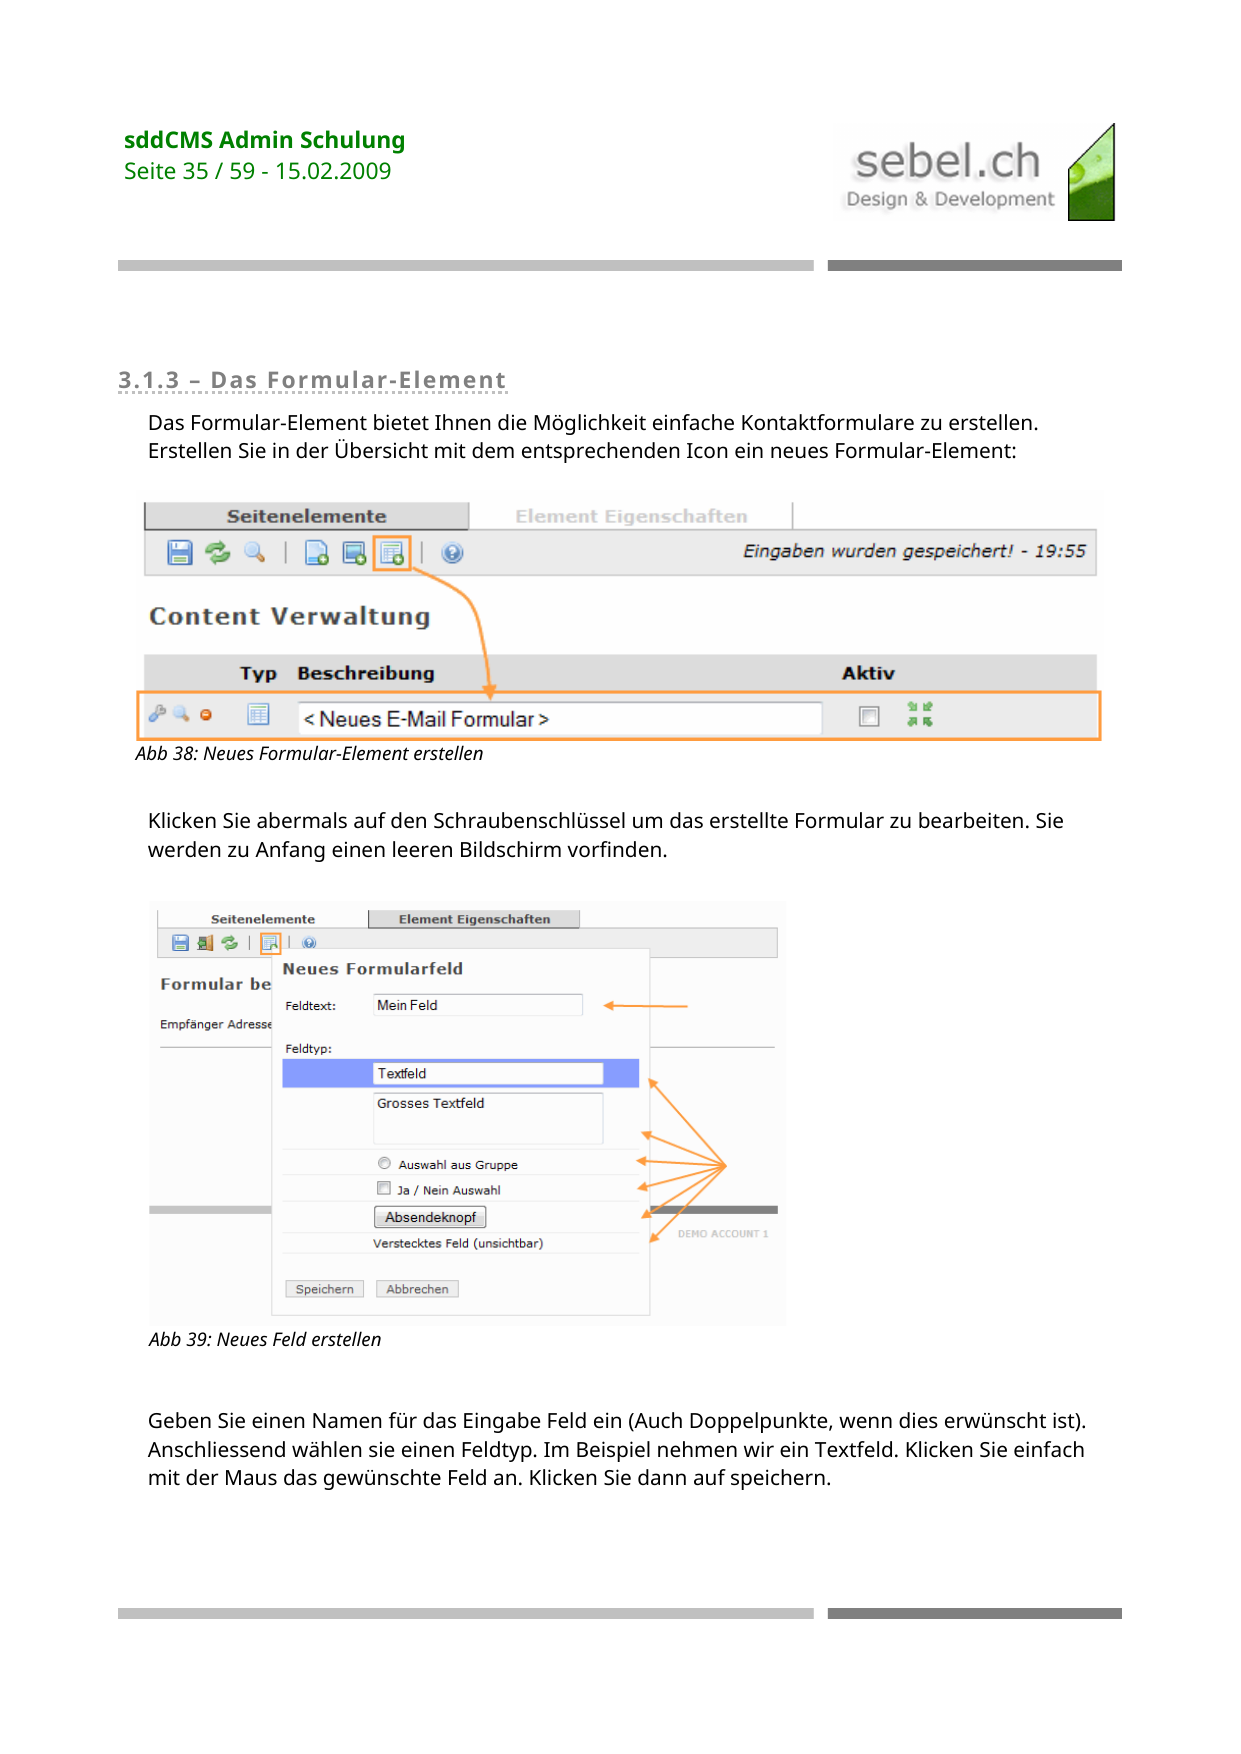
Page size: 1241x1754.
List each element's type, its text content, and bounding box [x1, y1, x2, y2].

text Klicken Sie abermals auf den Schraubenschlüssel um das erstellte Formular zu bearbeiten. Sie werden zu Anfang einen leeren Bildschirm vorfinden. [148, 807, 1122, 863]
text Geben Sie einen Namen für das Eingabe Feld ein (Auch Doppelpunkte, wenn dies erwünscht ist). Anschliessend wählen sie einen Feldtyp. Im Beispiel nehmen wir ein Textfeld. Klicken Sie einfach mit der Maus das gewünschte Feld an. Klicken Sie dann auf speichern. [148, 1407, 1122, 1492]
picture [118, 1608, 1122, 1619]
picture [149, 901, 787, 1326]
picture [118, 260, 1122, 271]
picture [135, 490, 1105, 741]
text Abb 39: Neues Feld erstellen [149, 901, 792, 1352]
text Abb 38: Neues Formular-Element erstellen [136, 741, 1104, 766]
text Das Formular-Element bietet Ihnen die Möglichkeit einfache Kontaktformulare zu erstellen. Erstellen Sie in der Übersicht mit dem entsprechenden Icon ein neues Formular-Element: [148, 408, 1122, 465]
subtitle 3.1.3 – Das Formular-Element [118, 364, 1122, 396]
